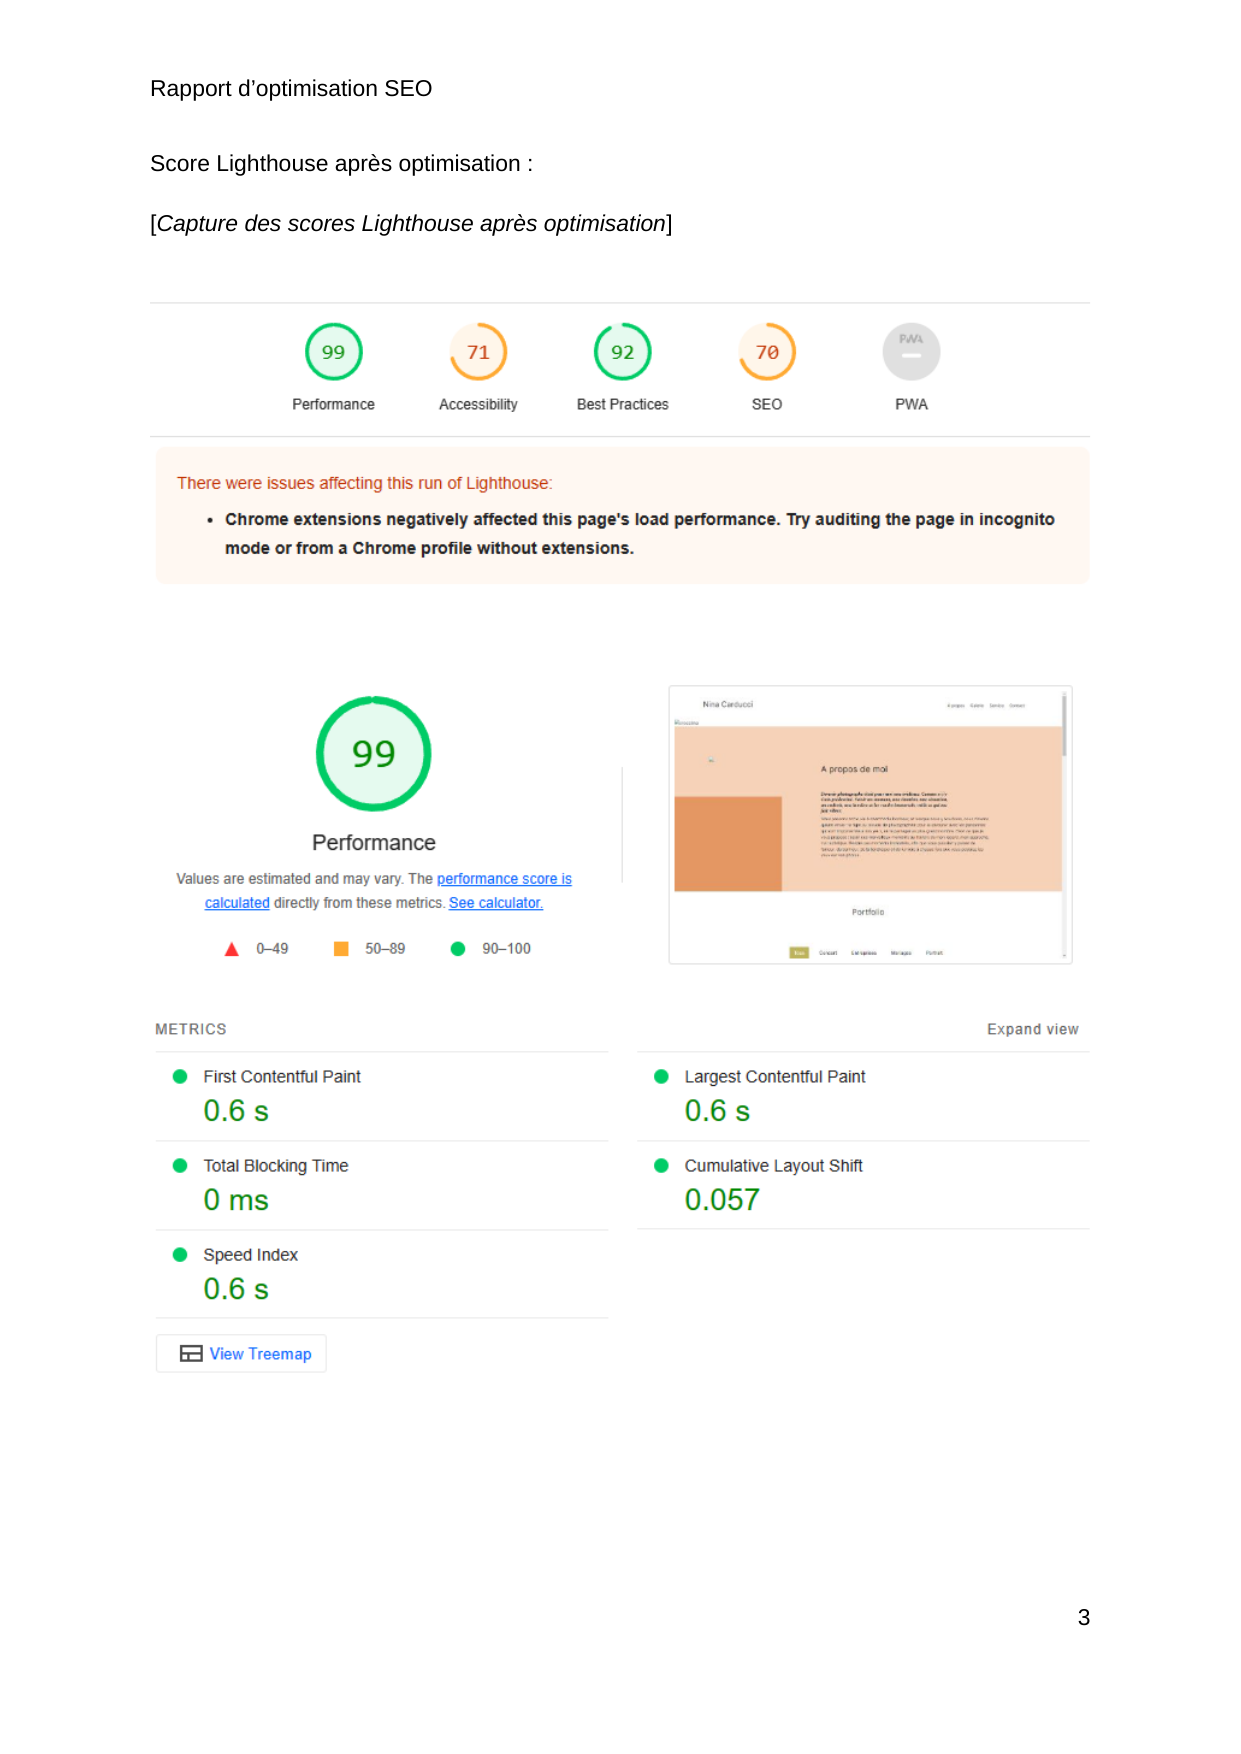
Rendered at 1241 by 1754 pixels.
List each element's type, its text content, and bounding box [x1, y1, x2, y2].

text Score Lighthouse après optimisation : [150, 150, 1090, 176]
text [Capture des scores Lighthouse après optimisation] [150, 210, 1090, 237]
